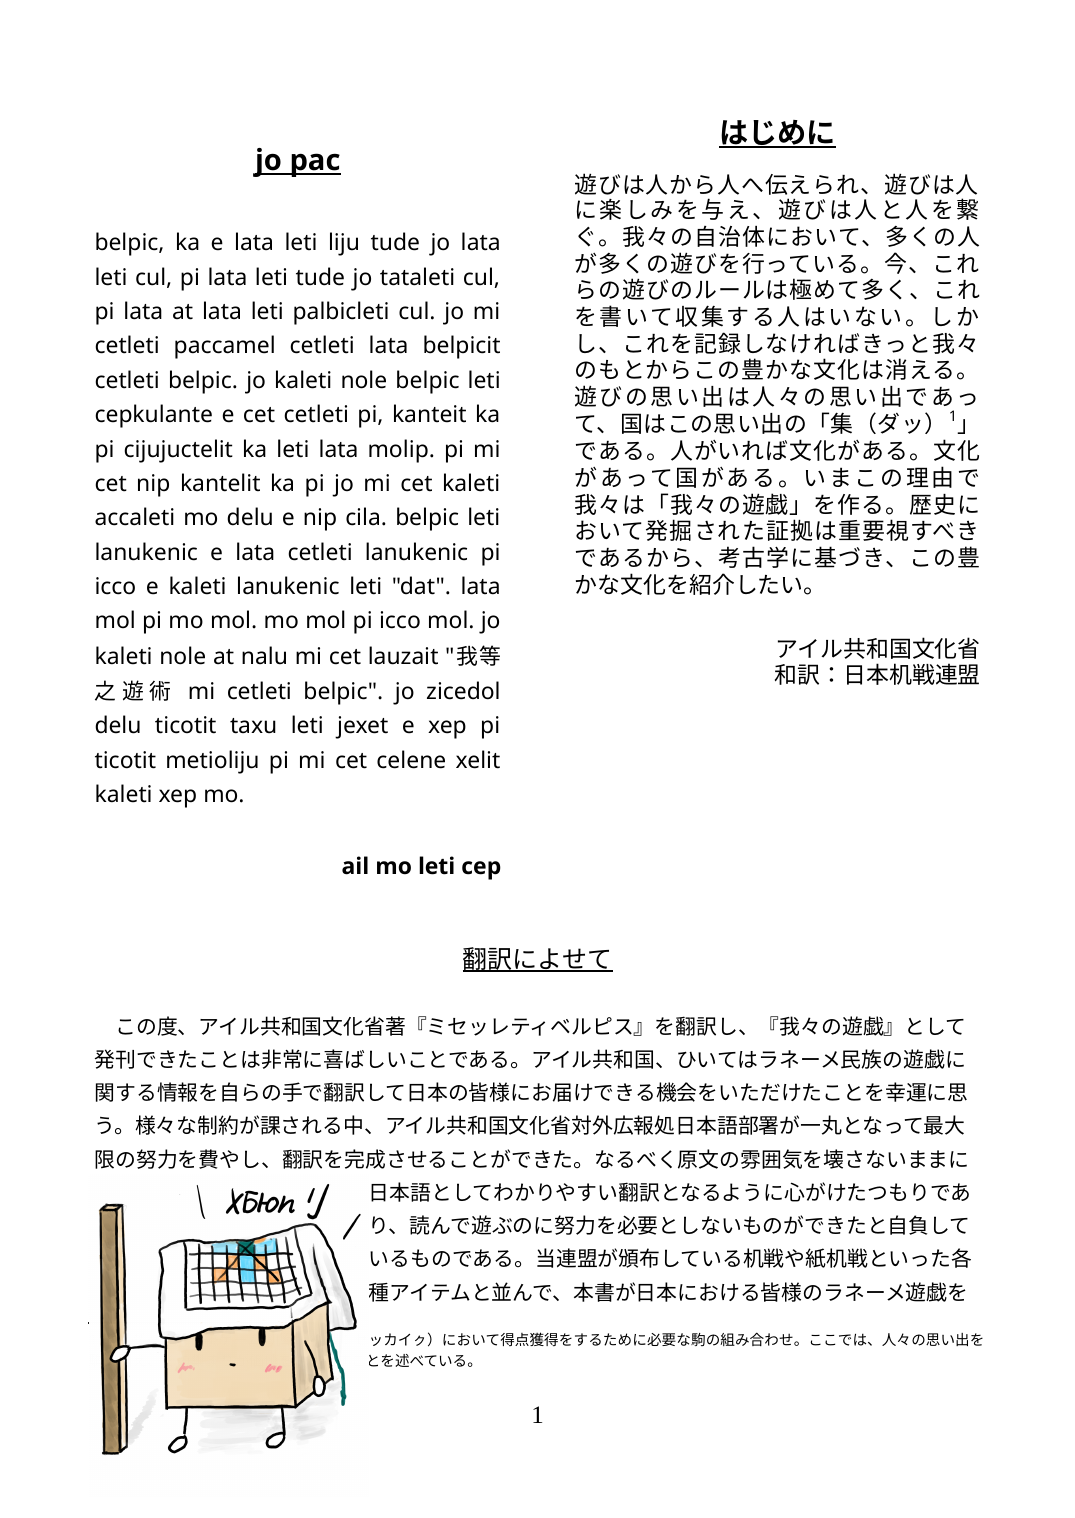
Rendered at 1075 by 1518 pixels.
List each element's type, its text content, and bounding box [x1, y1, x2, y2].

table_cell 翻訳によせて この度、アイル共和国文化省著『ミセッレティベルピス』を翻訳し、『我々の遊戯』として発刊できたことは非常に喜ばしいことである。アイル共和国、ひいてはラネーメ民族の遊戯に関する情報を自らの手で翻訳して日本の皆様にお届けできる機会をいただけたことを幸運に思う。様々な制約が課される中、アイル共和国文化省対外広報処日本語部署が一丸となって最大限の努力を費やし、翻訳を完成させることができた。なるべく原文の雰囲気を壊さないままに日本語としてわかりやすい翻訳となるように心がけたつもりであり、読んで遊ぶのに努力を必要としないものができたと自負しているものである。当連盟が頒布している机戦や紙机戦といった各種アイテムと並んで、本書が日本における皆様のラネーメ遊戯を [89, 890, 986, 1315]
table_header jo pac belpic, ka e lata leti liju tude jo lata leti cul, pi lata leti tude jo tataleti cul, pi lata at lata leti palbicleti cul. jo mi cetleti paccamel cetleti lata belpicit cetleti belpic. jo kaleti nole belpic leti cepkulante e cet cetleti pi, kanteit ka pi cijujuctelit ka leti lata molip. pi mi cet nip kantelit ka pi jo mi cet kaleti accaleti mo delu e nip cila. belpic leti lanukenic e lata cetleti lanukenic pi icco e kaleti lanukenic leti "dat". lata mol pi mo mol. mo mol pi icco mol. jo kaleti nole at nalu mi cet lauzait "我等之遊術 mi cetleti belpic". jo zicedol delu ticotit taxu leti jexet e xep pi ticotit metioliju pi mi cet celene xelit kaleti xep mo. ail mo leti cep [89, 90, 506, 890]
table_header はじめに 遊びは人から人へ伝えられ、遊びは人に楽しみを与え、遊びは人と人を繋ぐ。我々の自治体において、多くの人が多くの遊びを行っている。今、これらの遊びのルールは極めて多く、これを書いて収集する人はいない。しかし、これを記録しなければきっと我々のもとからこの豊かな文化は消える。遊びの思い出は人々の思い出であって、国はこの思い出の「集（ダッ）」である。人がいれば文化がある。文化があって国がある。いまこの理由で我々は「我々の遊戯」を作る。歴史において発掘された証拠は重要視すべきであるから、考古学に基づき、この豊かな文化を紹介したい。 アイル共和国文化省 和訳：日本机戦連盟 [569, 90, 986, 890]
table_header [507, 90, 568, 890]
picture [88, 1174, 369, 1497]
